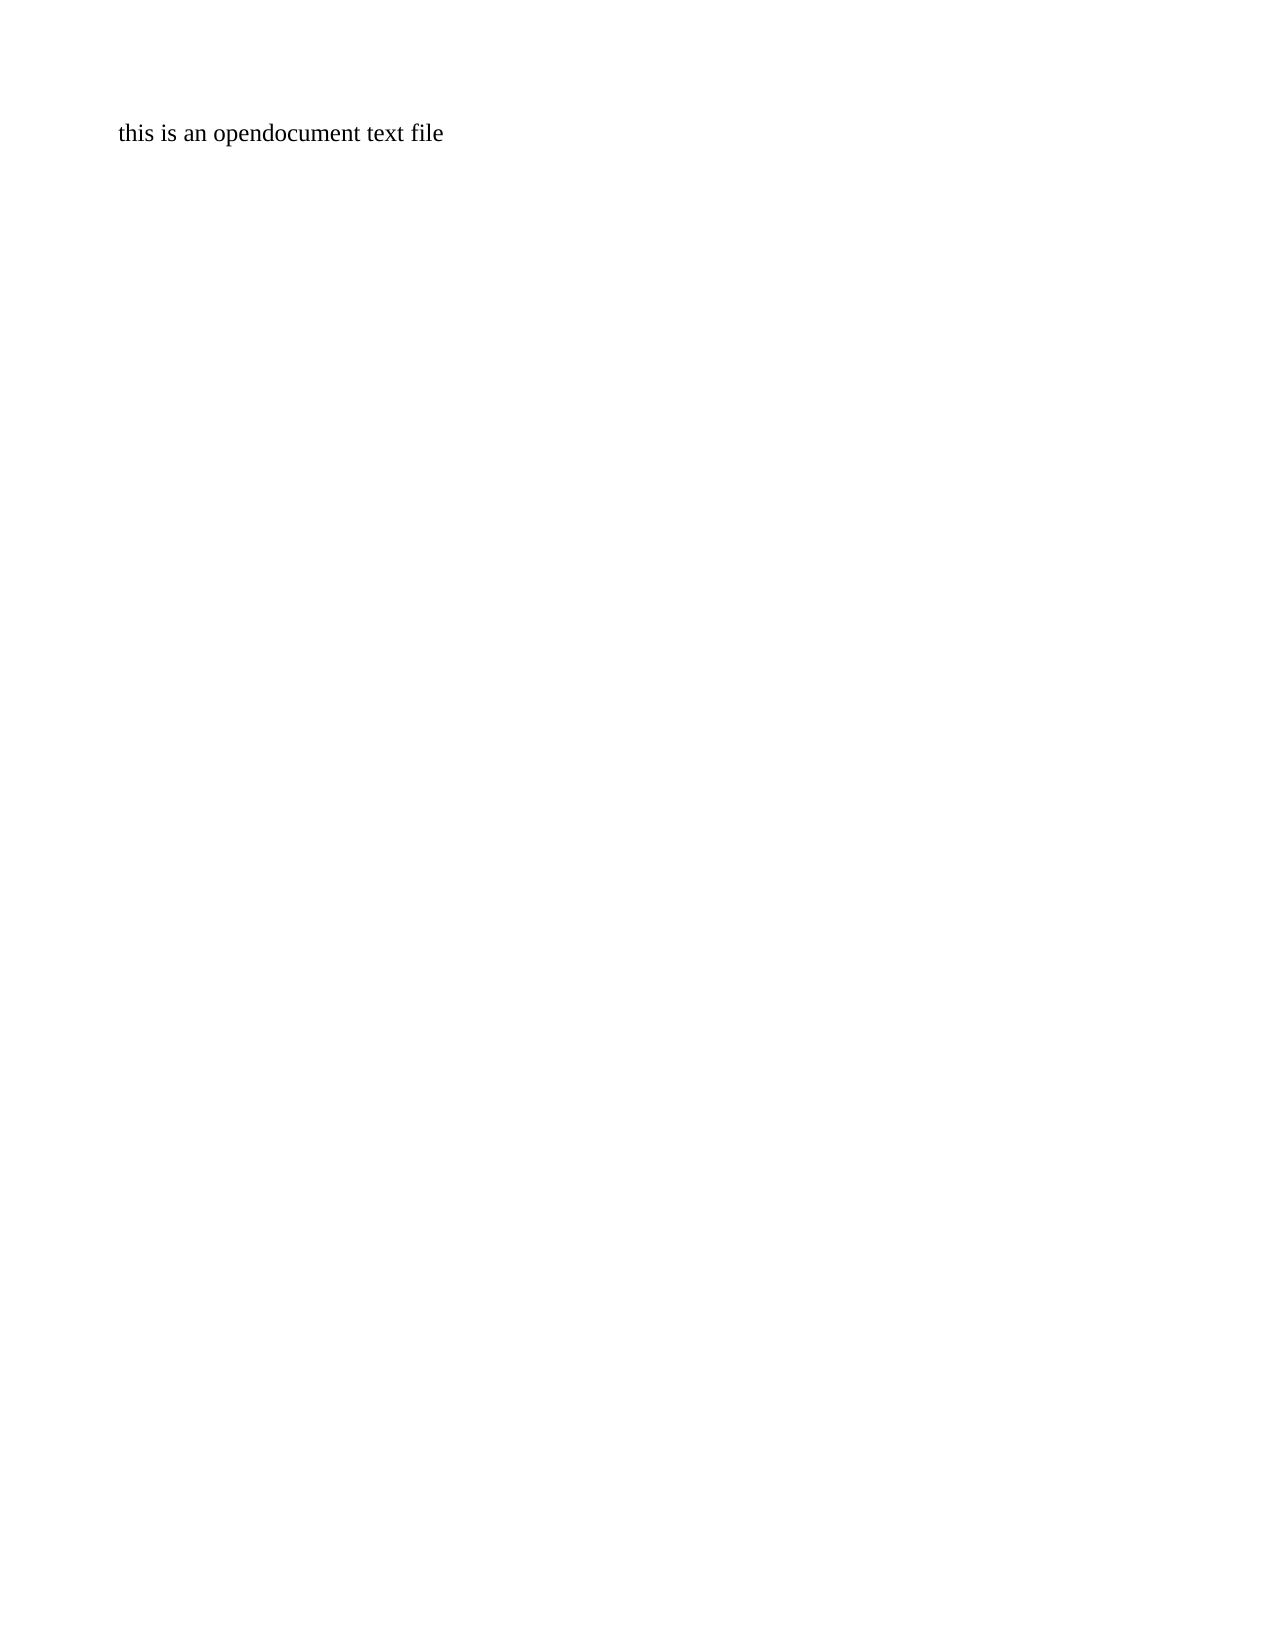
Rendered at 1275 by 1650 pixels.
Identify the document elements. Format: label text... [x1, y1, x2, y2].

text this is an opendocument text file [118, 118, 1157, 147]
